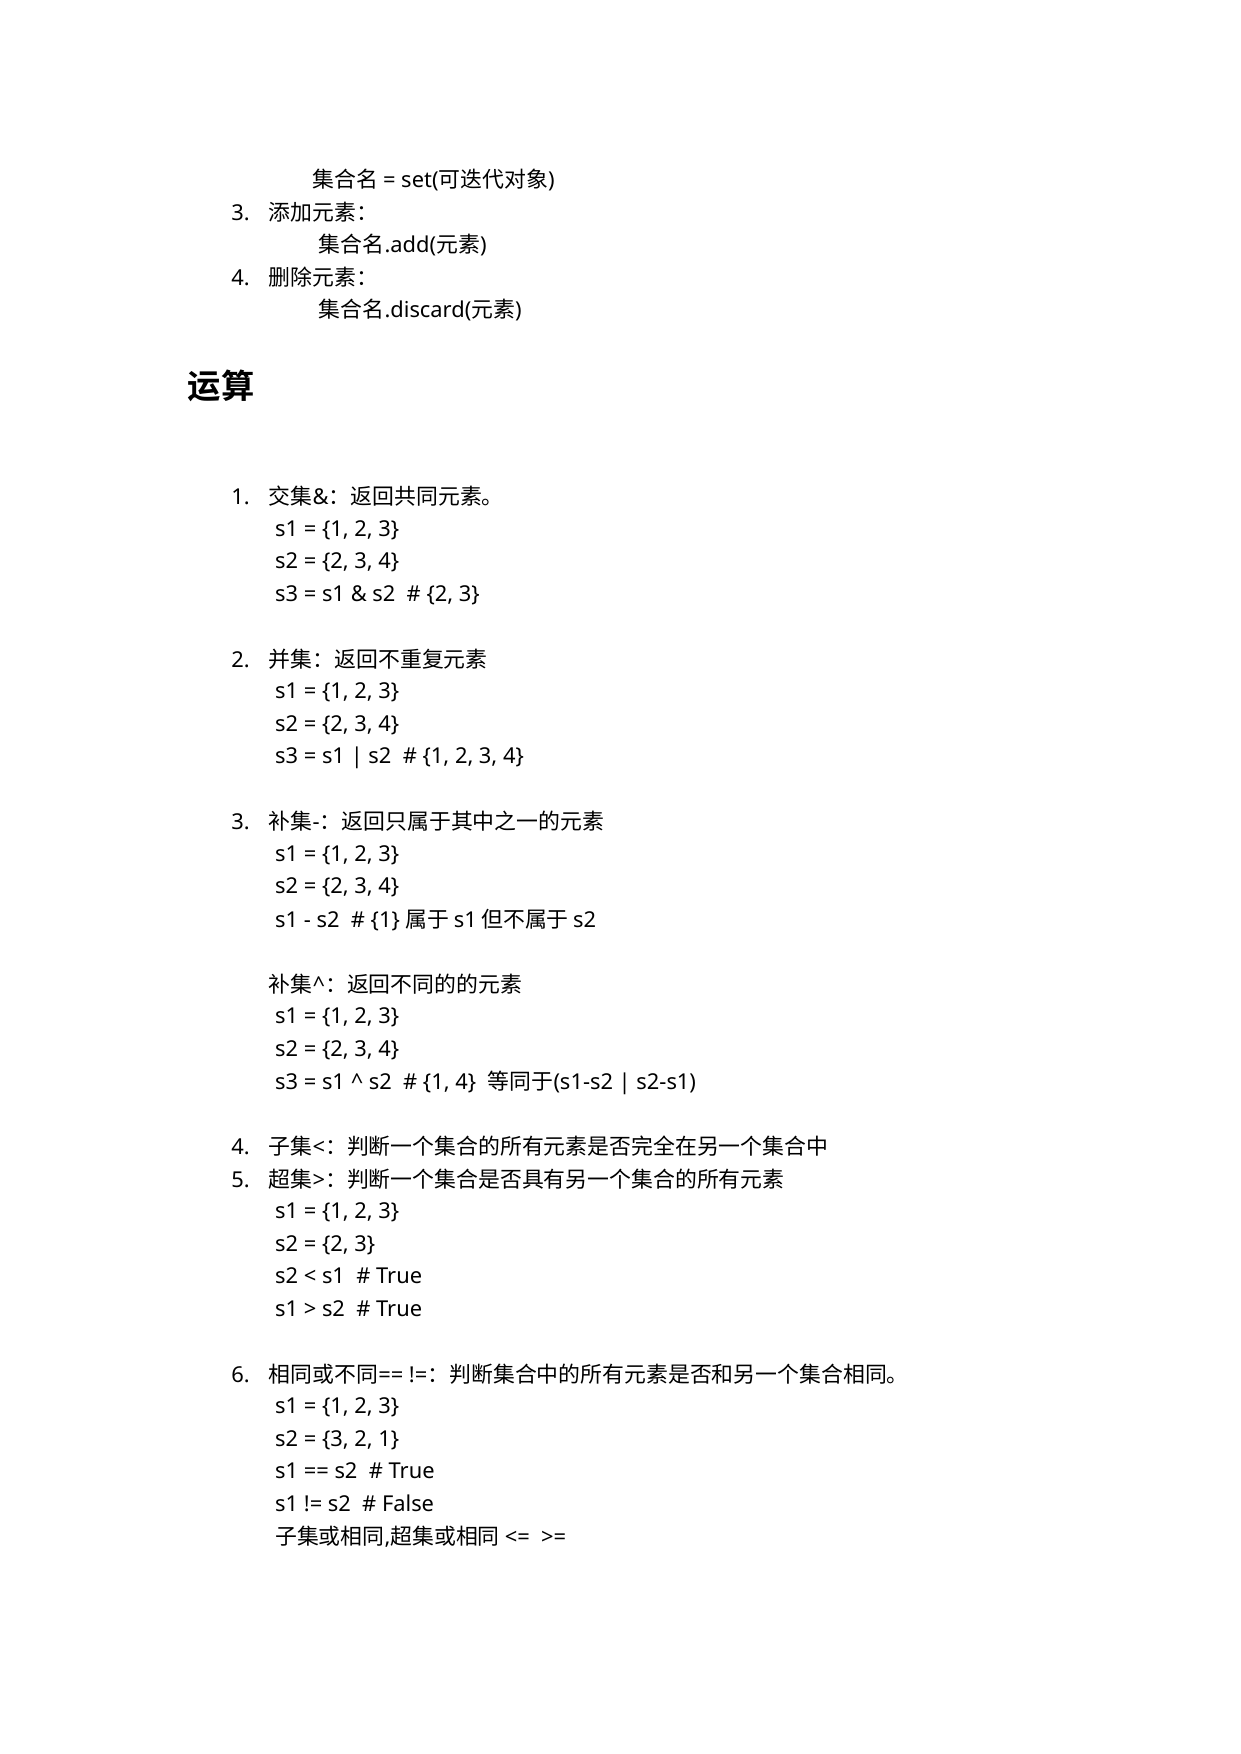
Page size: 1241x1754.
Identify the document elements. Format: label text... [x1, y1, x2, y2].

list 子集<：判断一个集合的所有元素是否完全在另一个集合中 [231, 1129, 1053, 1161]
text s2 < s1 # True [187, 1259, 1053, 1291]
list 并集：返回不重复元素 [231, 641, 1053, 674]
list 交集&：返回共同元素。 [231, 479, 1053, 511]
list 添加元素： [231, 194, 1053, 227]
text s3 = s1 & s2 # {2, 3} [187, 576, 1053, 609]
text s2 = {2, 3, 4} [187, 1031, 1053, 1064]
list 补集-：返回只属于其中之一的元素 [231, 804, 1053, 836]
text s2 = {2, 3} [187, 1226, 1053, 1259]
text s1 = {1, 2, 3} [187, 836, 1053, 869]
text s2 = {2, 3, 4} [187, 706, 1053, 739]
text s2 = {2, 3, 4} [231, 544, 1053, 576]
text s1 = {1, 2, 3} [187, 1389, 1053, 1421]
text s3 = s1 | s2 # {1, 2, 3, 4} [187, 739, 1053, 771]
text 子集或相同,超集或相同 <= >= [231, 1519, 1053, 1551]
text s2 = {3, 2, 1} [187, 1421, 1053, 1454]
text s1 - s2 # {1} 属于s1但不属于s2 [187, 901, 1053, 934]
list 补集^：返回不同的的元素 [269, 966, 1053, 999]
list 删除元素： [231, 259, 1053, 292]
list 超集>：判断一个集合是否具有另一个集合的所有元素 [231, 1161, 1053, 1194]
text s2 = {2, 3, 4} [187, 869, 1053, 901]
text s1 = {1, 2, 3} [187, 999, 1053, 1031]
text s1 = {1, 2, 3} [231, 674, 1053, 706]
text 集合名.add(元素) [275, 227, 1053, 259]
text 集合名.discard(元素) [275, 292, 1053, 324]
text s1 = {1, 2, 3} [231, 511, 1053, 544]
subtitle 运算 [187, 352, 1053, 417]
text s1 = {1, 2, 3} [187, 1194, 1053, 1226]
list 相同或不同== !=：判断集合中的所有元素是否和另一个集合相同。 [231, 1356, 1053, 1389]
text s1 != s2 # False [187, 1486, 1053, 1519]
text s1 > s2 # True [187, 1291, 1053, 1324]
text s1 == s2 # True [187, 1454, 1053, 1486]
text 集合名 = set(可迭代对象) [269, 162, 1053, 194]
text s3 = s1 ^ s2 # {1, 4} 等同于(s1-s2 | s2-s1) [187, 1064, 1053, 1096]
